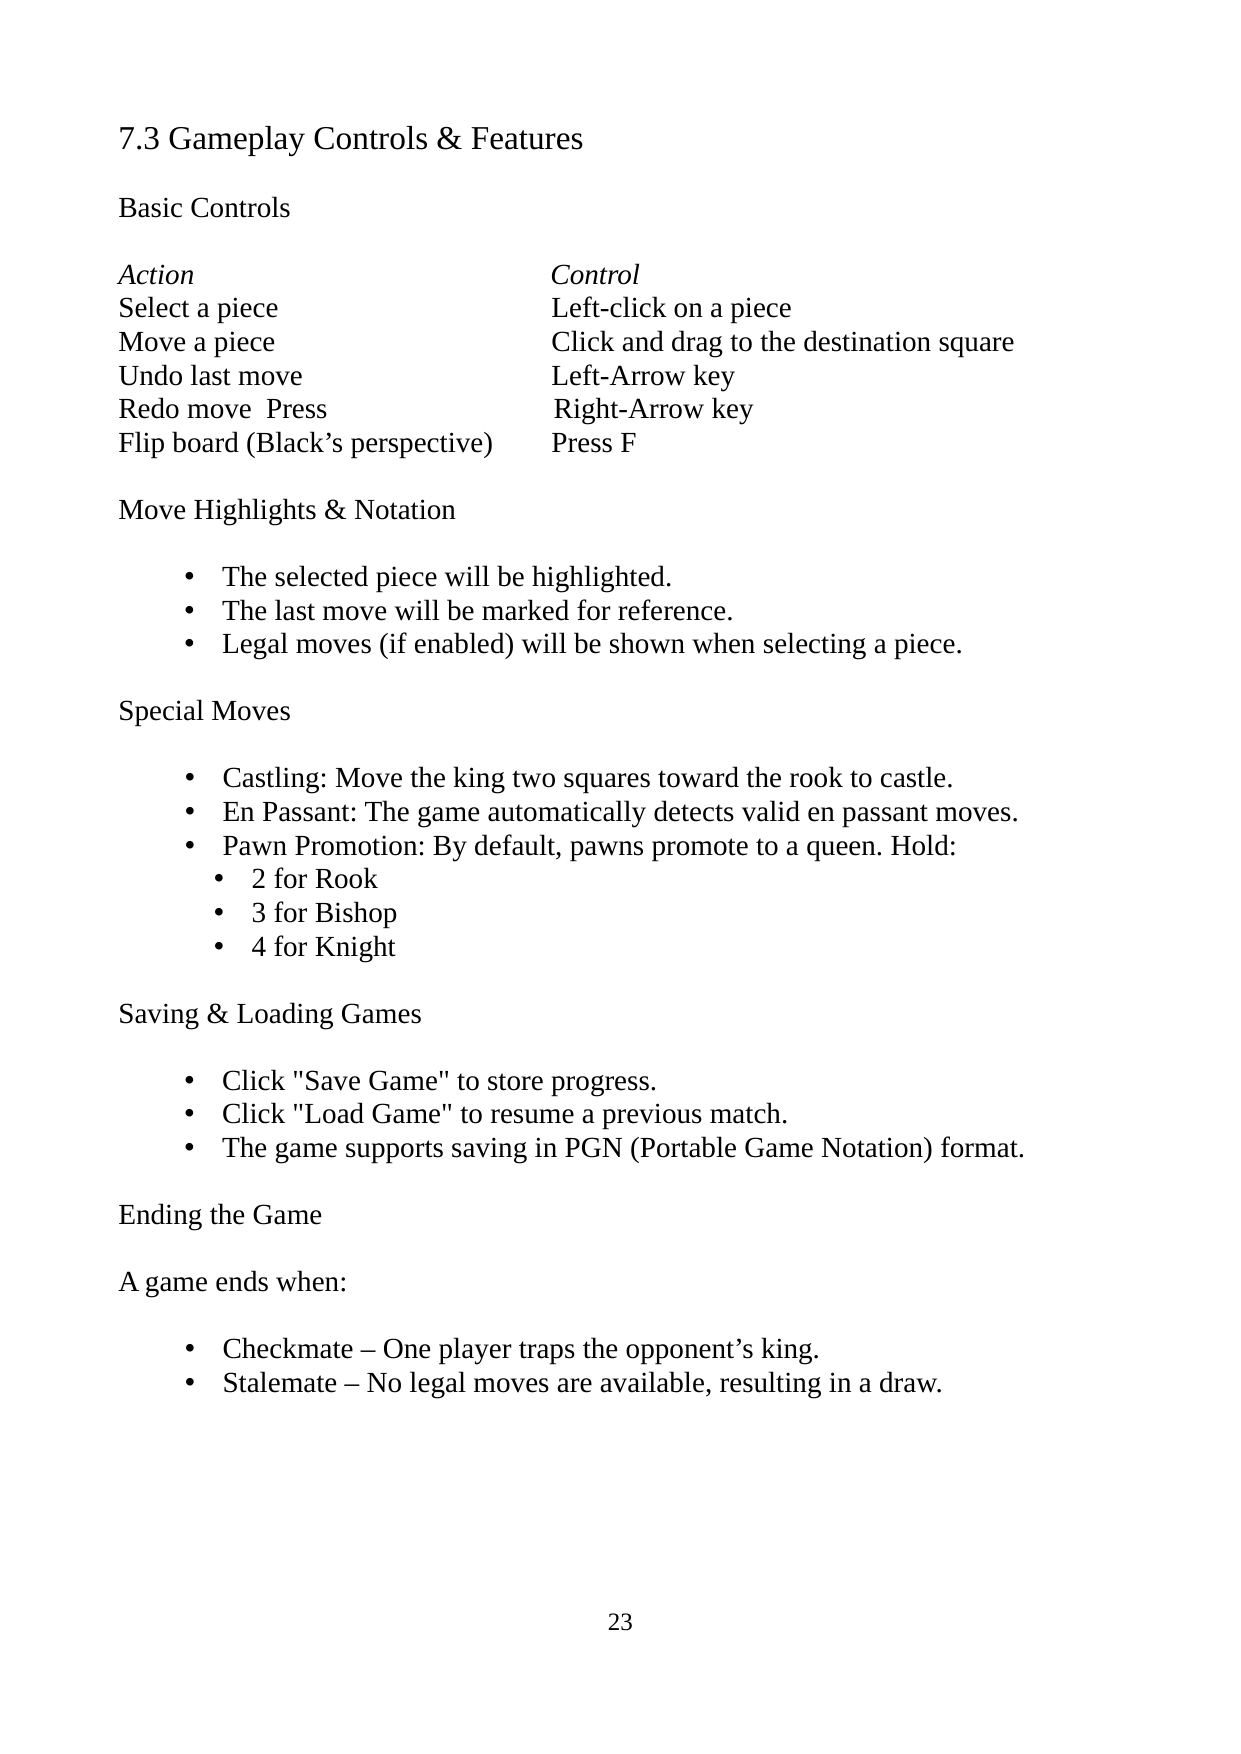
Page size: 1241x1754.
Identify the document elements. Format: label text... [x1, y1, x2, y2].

text Move a piece Click and drag to the destination square [118, 324, 1122, 358]
text Undo last move Left-Arrow key [118, 358, 1122, 391]
text Move Highlights & Notation [118, 492, 1122, 525]
list The game supports saving in PGN (Portable Game Notation) format. [184, 1130, 1122, 1164]
text Ending the Game [118, 1197, 1122, 1231]
text A game ends when: [118, 1264, 1122, 1298]
list Click "Save Game" to store progress. [184, 1063, 1122, 1097]
list 3 for Bishop [214, 895, 1122, 929]
text Special Moves [118, 693, 1122, 727]
text Saving & Loading Games [118, 996, 1122, 1029]
list Click "Load Game" to resume a previous match. [184, 1097, 1122, 1130]
text Action Control [118, 257, 1122, 291]
list 2 for Rook [214, 861, 1122, 895]
list 4 for Knight [214, 929, 1122, 962]
text Flip board (Black’s perspective) Press F [118, 425, 1122, 458]
list Pawn Promotion: By default, pawns promote to a queen. Hold: [185, 828, 1122, 861]
list Checkmate – One player traps the opponent’s king. [185, 1332, 1122, 1365]
list Castling: Move the king two squares toward the rook to castle. [185, 761, 1122, 794]
text Select a piece Left-click on a piece [118, 291, 1122, 324]
list Stalemate – No legal moves are available, resulting in a draw. [185, 1365, 1122, 1399]
text Redo move Press Right-Arrow key [118, 391, 1122, 425]
text Basic Controls [118, 190, 1122, 223]
list Legal moves (if enabled) will be shown when selecting a piece. [184, 626, 1122, 660]
text 7.3 Gameplay Controls & Features [118, 118, 1122, 156]
list The last move will be marked for reference. [184, 593, 1122, 626]
list En Passant: The game automatically detects valid en passant moves. [185, 794, 1122, 828]
list The selected piece will be highlighted. [184, 559, 1122, 593]
